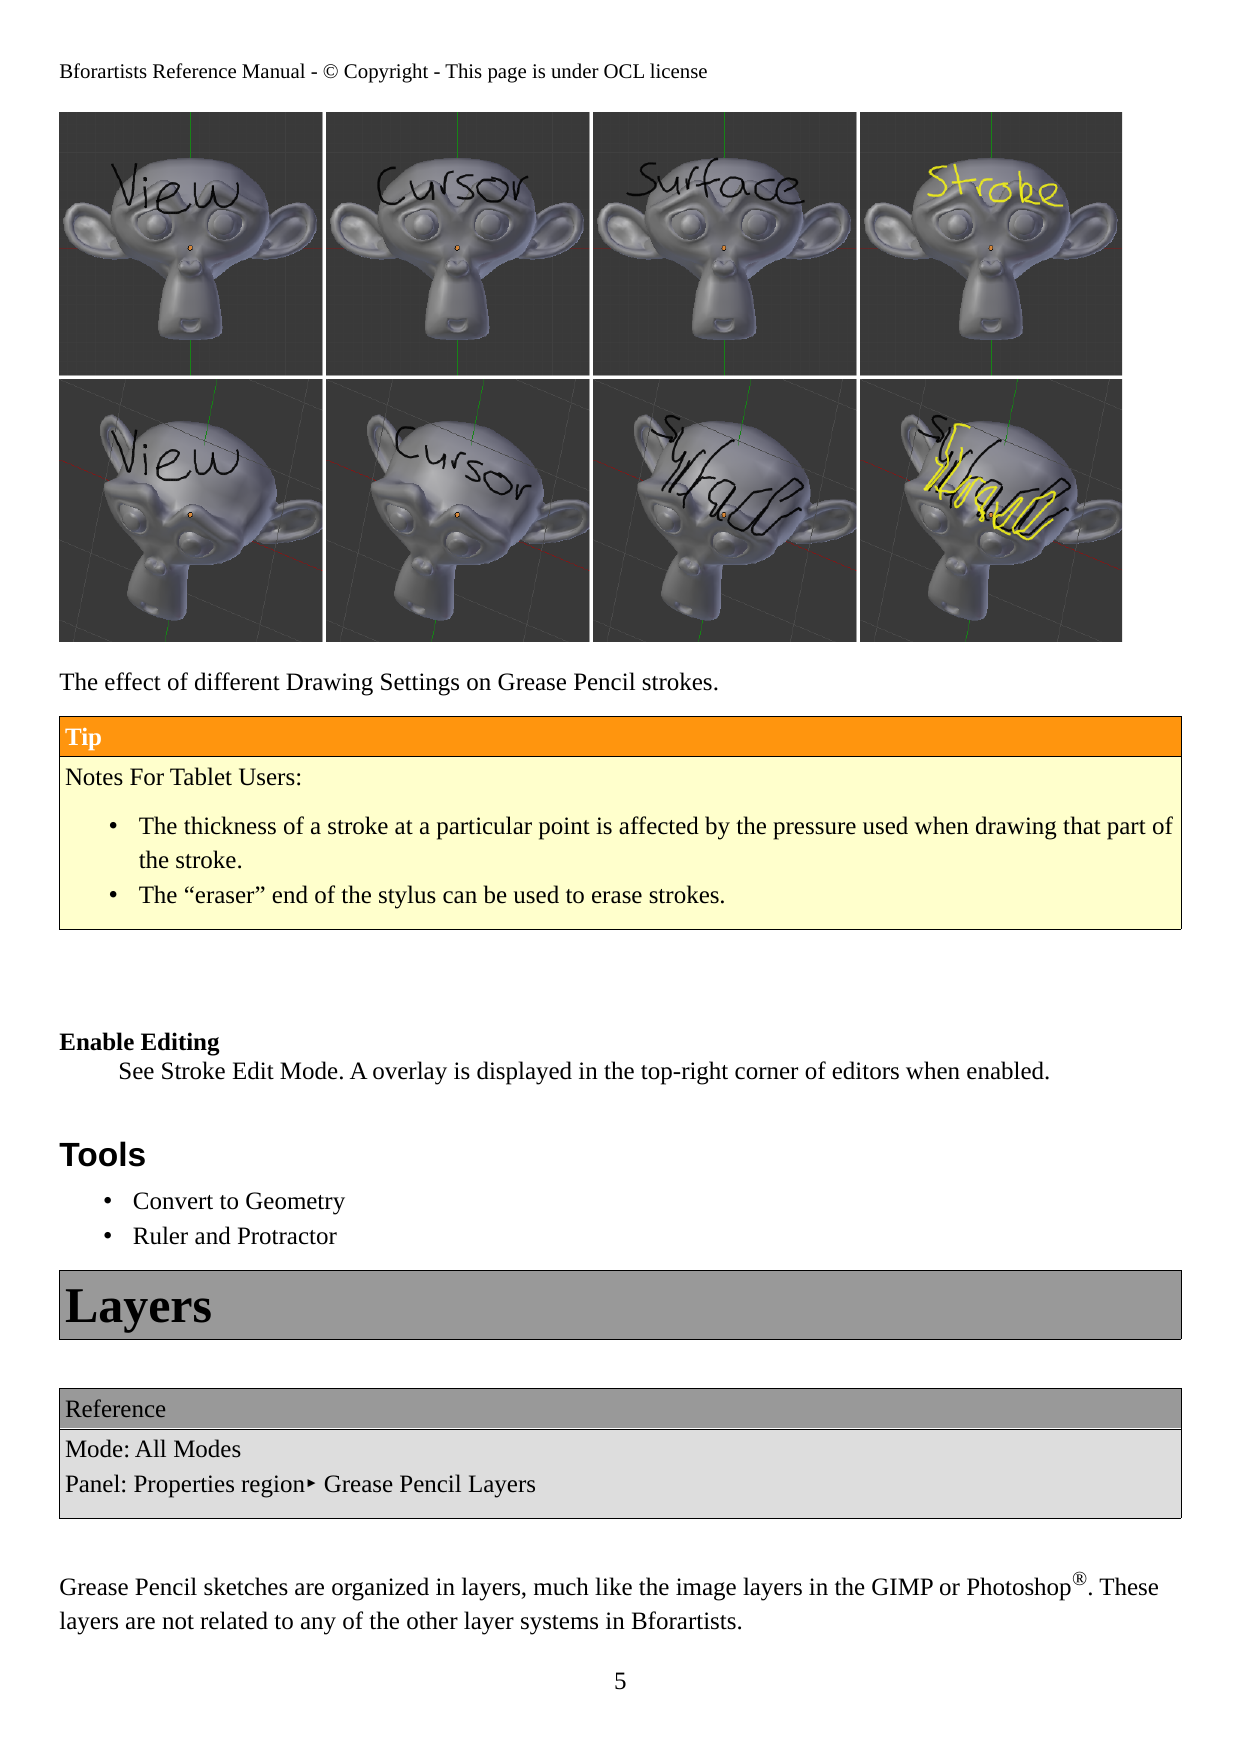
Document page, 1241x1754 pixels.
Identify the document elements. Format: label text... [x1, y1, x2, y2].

table_header Layers [60, 1271, 1181, 1339]
text The effect of different Drawing Settings on Grease Pencil strokes. [59, 667, 1181, 696]
picture [59, 112, 1123, 642]
subtitle Enable Editing [59, 1027, 1181, 1056]
list See Stroke Edit Mode. A overlay is displayed in the top-right corner of editors when enabled. [118, 1056, 1181, 1085]
text Grease Pencil sketches are organized in layers, much like the image layers in the GIMP or Photoshop®. These layers are not related to any of the other layer systems in Bforartists. [59, 1567, 1181, 1635]
list Ruler and Protractor [103, 1221, 1181, 1249]
table_header Tip [60, 717, 1181, 756]
list Convert to Geometry [103, 1186, 1181, 1215]
table_cell Mode: All Modes Panel: Properties region‣ Grease Pencil Layers [60, 1430, 1181, 1518]
table_cell Notes For Tablet Users: The thickness of a stroke at a particular point is affected by the pressure used when drawing that part of the stroke. The “eraser” end of the stylus can be used to erase strokes. [60, 757, 1181, 929]
table_header Reference [60, 1389, 1181, 1428]
subtitle Tools [59, 1135, 1181, 1174]
